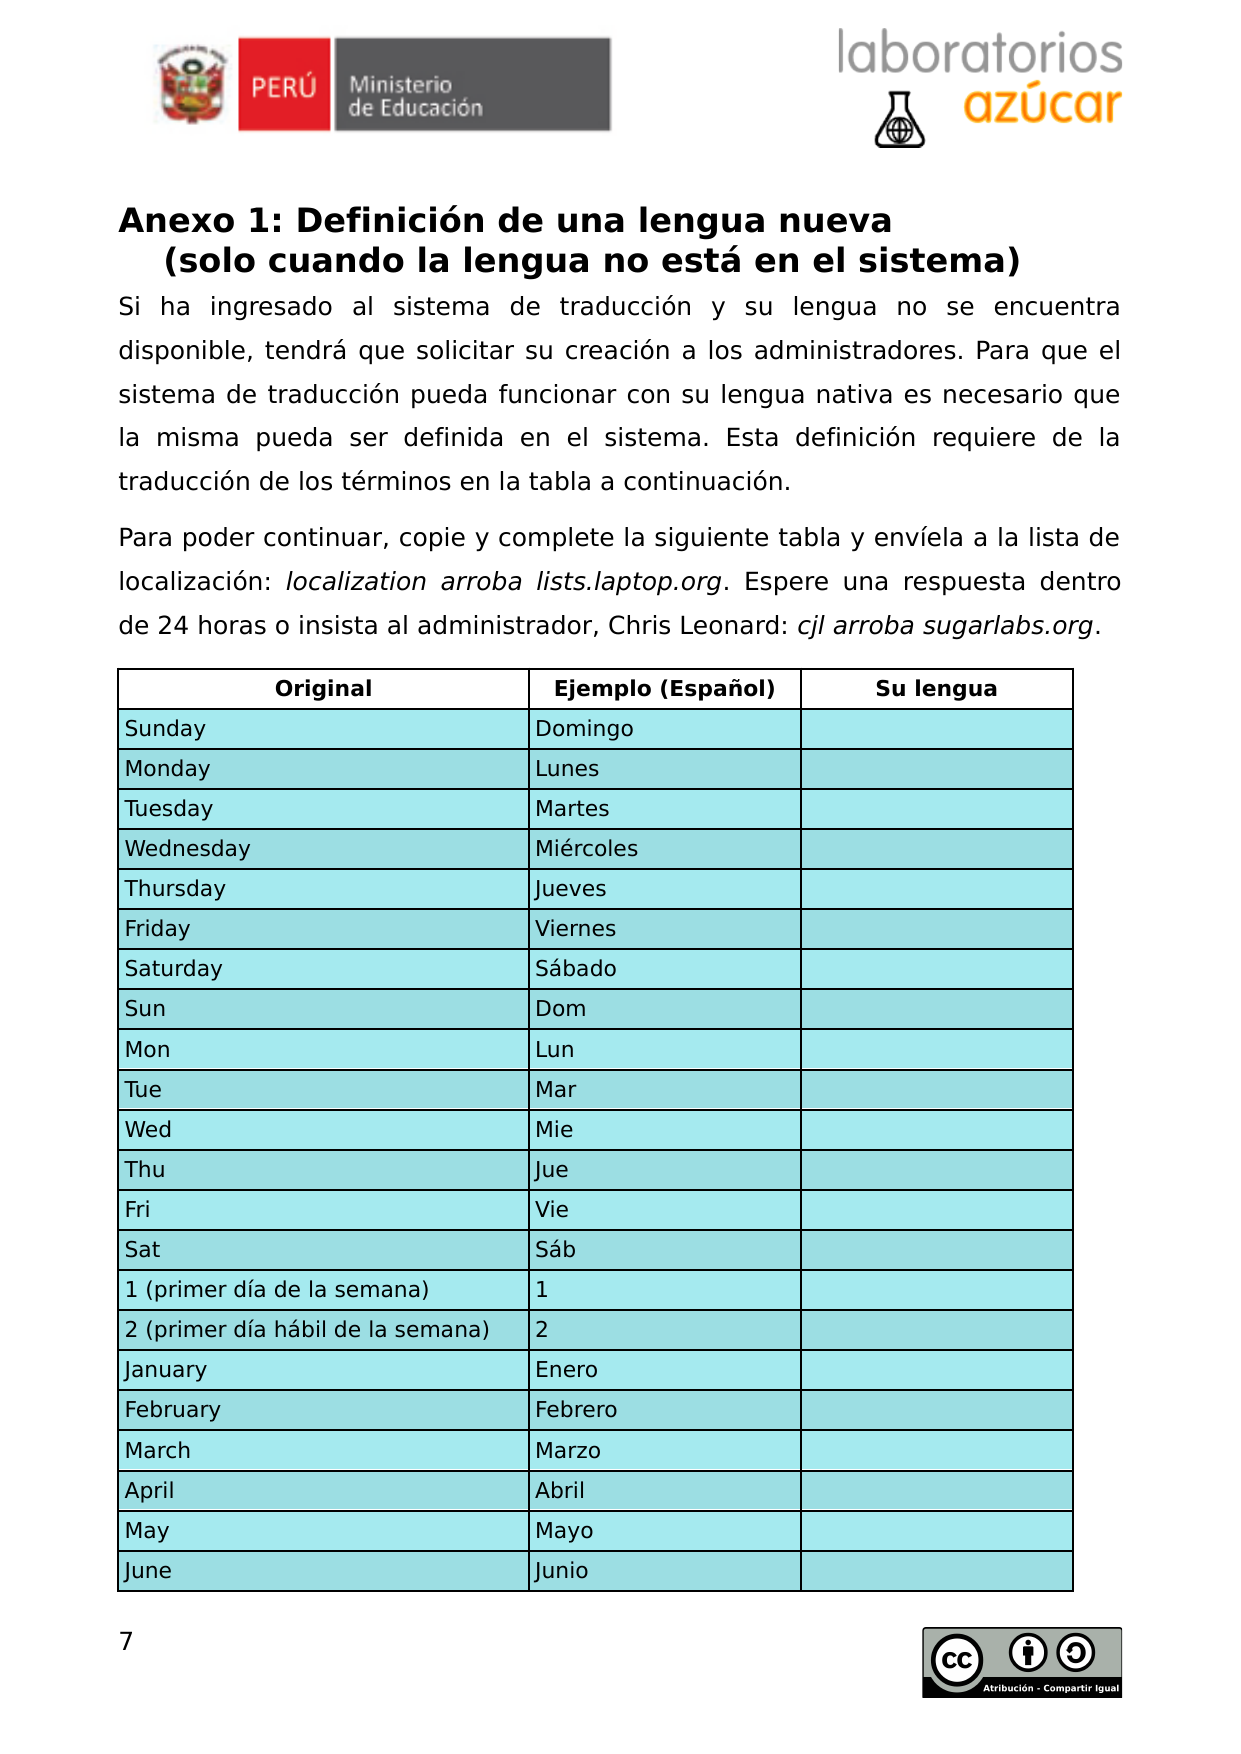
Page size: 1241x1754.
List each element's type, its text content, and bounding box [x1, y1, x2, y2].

table_cell [802, 1472, 1072, 1509]
table_cell Domingo [530, 710, 800, 748]
picture [922, 1627, 1123, 1698]
table_cell January [119, 1351, 528, 1389]
table_cell Vie [530, 1191, 800, 1229]
picture [137, 22, 631, 148]
table_cell [802, 990, 1072, 1028]
table_header Su lengua [802, 670, 1072, 707]
table_cell Jue [530, 1151, 800, 1189]
table_cell May [119, 1512, 528, 1550]
table_cell [802, 870, 1072, 908]
table_cell Tuesday [119, 790, 528, 828]
table_cell [802, 750, 1072, 788]
table_cell [802, 1111, 1072, 1149]
table_cell Thursday [119, 870, 528, 908]
table_cell [802, 1231, 1072, 1269]
table_cell Febrero [530, 1391, 800, 1429]
table_cell [802, 790, 1072, 828]
text Para poder continuar, copie y complete la siguiente tabla y envíela a la lista de localización: localization arroba lists.laptop.org. Espere una respuesta dentro de 24 horas o insista al administrador, Chris Leonard: cjl arroba sugarlabs.org. [118, 524, 1122, 640]
table_cell [802, 1191, 1072, 1229]
table_cell [802, 950, 1072, 988]
table_cell Jueves [530, 870, 800, 908]
table_cell Enero [530, 1351, 800, 1389]
table_cell Sun [119, 990, 528, 1028]
table_cell 2 (primer día hábil de la semana) [119, 1311, 528, 1349]
table_cell Junio [530, 1552, 800, 1590]
table_cell Tue [119, 1071, 528, 1108]
table_cell 1 (primer día de la semana) [119, 1271, 528, 1309]
text Si ha ingresado al sistema de traducción y su lengua no se encuentra disponible, tendrá que solicitar su creación a los administradores. Para que el sistema de traducción pueda funcionar con su lengua nativa es necesario que la misma pueda ser definida en el sistema. Esta definición requiere de la traducción de los términos en la tabla a continuación. [118, 292, 1122, 497]
table_cell [802, 1512, 1072, 1550]
table_cell [802, 1311, 1072, 1349]
table_cell [802, 1030, 1072, 1068]
table_cell Sat [119, 1231, 528, 1269]
table_header Ejemplo (Español) [530, 670, 800, 707]
table_cell Wednesday [119, 830, 528, 868]
table_cell April [119, 1472, 528, 1509]
table_header Original [119, 670, 528, 707]
table_cell Sábado [530, 950, 800, 988]
table_cell Fri [119, 1191, 528, 1229]
table_cell 1 [530, 1271, 800, 1309]
table_cell [802, 1391, 1072, 1429]
table_cell 2 [530, 1311, 800, 1349]
table_cell Martes [530, 790, 800, 828]
table_cell June [119, 1552, 528, 1590]
table_cell Dom [530, 990, 800, 1028]
table_cell Saturday [119, 950, 528, 988]
table_cell [802, 1431, 1072, 1469]
table_cell February [119, 1391, 528, 1429]
table_cell [802, 1552, 1072, 1590]
table_cell Lunes [530, 750, 800, 788]
table_cell [802, 1271, 1072, 1309]
table_cell Mayo [530, 1512, 800, 1550]
table_cell Monday [119, 750, 528, 788]
table_cell [802, 710, 1072, 748]
table_cell Friday [119, 910, 528, 948]
subtitle Anexo 1: Definición de una lengua nueva (solo cuando la lengua no está en el sistema) [118, 202, 1122, 280]
table_cell Abril [530, 1472, 800, 1509]
table_cell Mar [530, 1071, 800, 1108]
table_cell Lun [530, 1030, 800, 1068]
table_cell Sunday [119, 710, 528, 748]
table_cell [802, 910, 1072, 948]
table_cell Marzo [530, 1431, 800, 1469]
table_cell [802, 1151, 1072, 1189]
table_cell Mie [530, 1111, 800, 1149]
table_cell Mon [119, 1030, 528, 1068]
table_cell [802, 1351, 1072, 1389]
table_cell Sáb [530, 1231, 800, 1269]
table_cell [802, 830, 1072, 868]
table_cell [802, 1071, 1072, 1108]
table_cell Viernes [530, 910, 800, 948]
table_cell Wed [119, 1111, 528, 1149]
table_cell Thu [119, 1151, 528, 1189]
table_cell Miércoles [530, 830, 800, 868]
table_cell March [119, 1431, 528, 1469]
picture [838, 28, 1123, 148]
